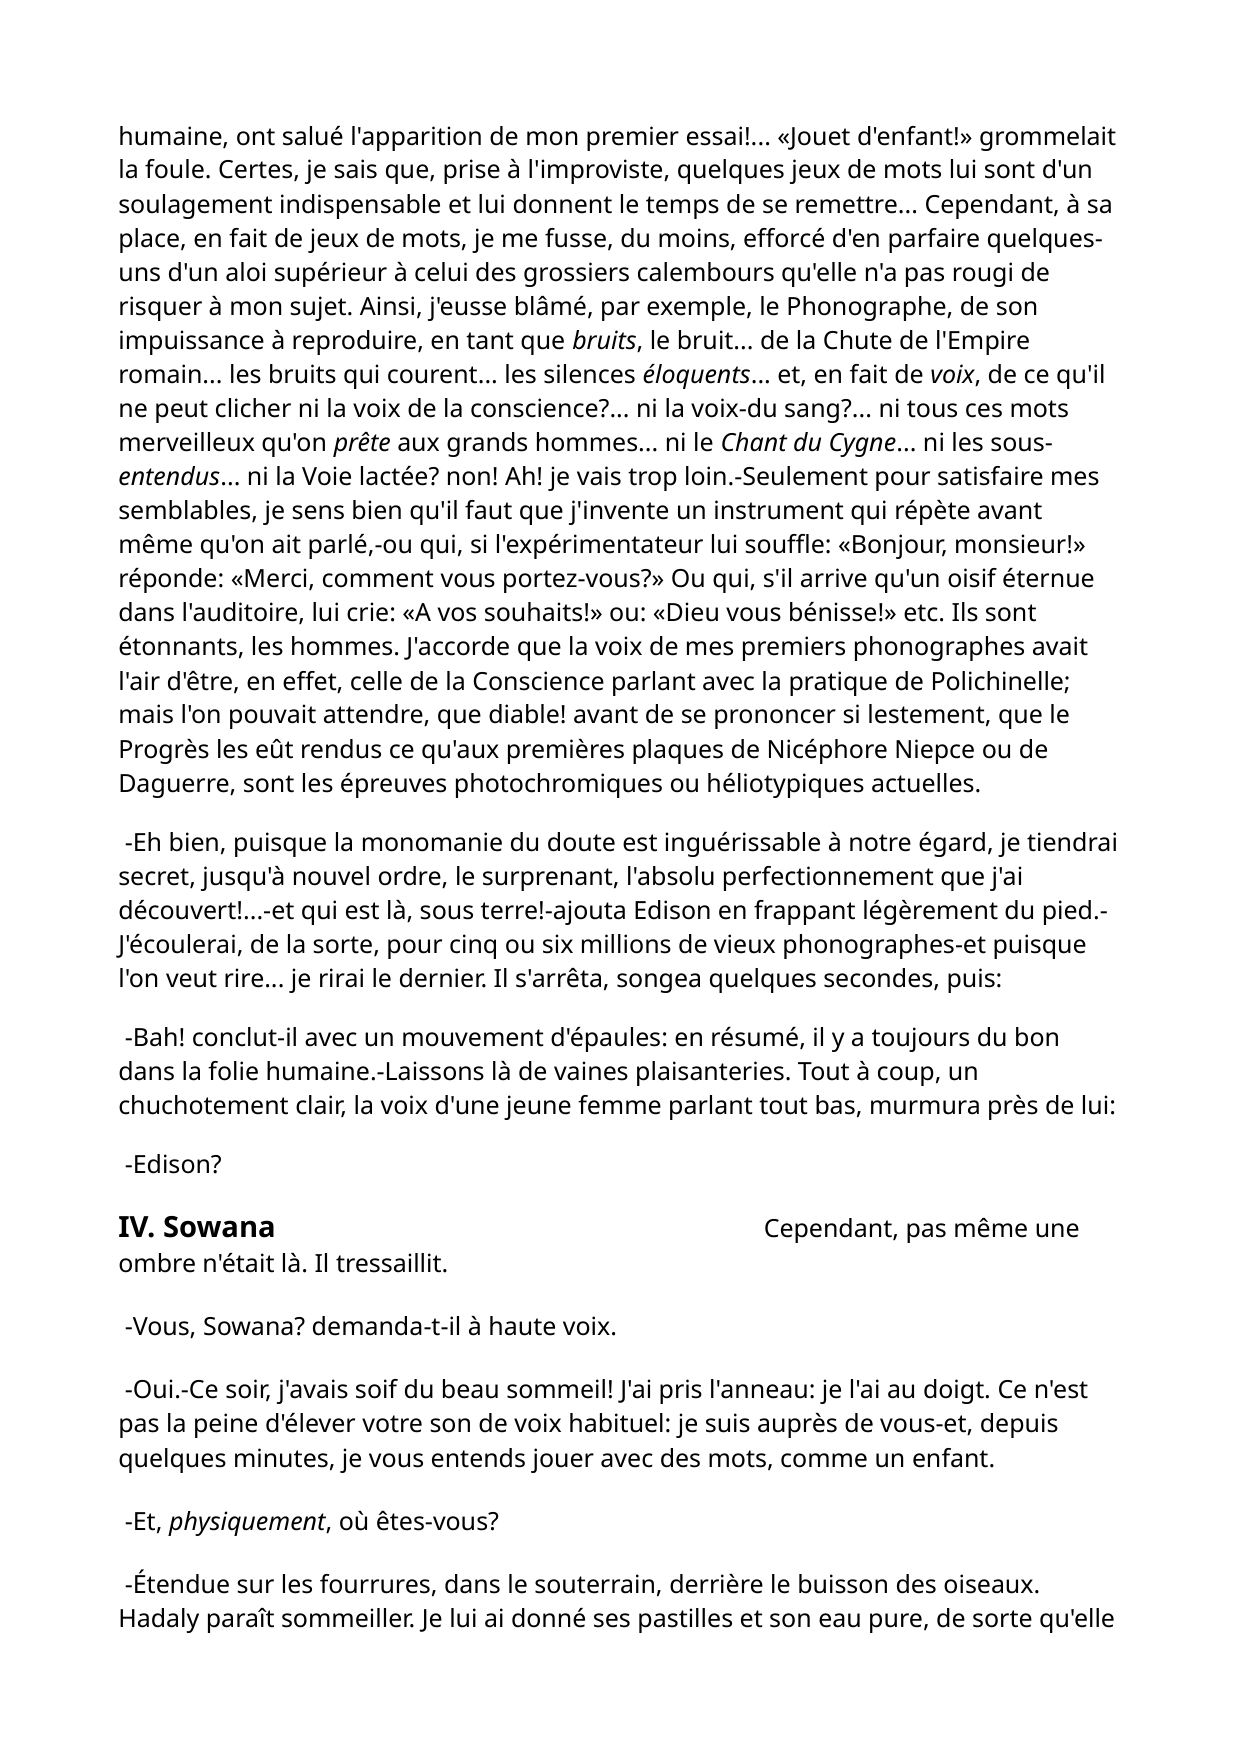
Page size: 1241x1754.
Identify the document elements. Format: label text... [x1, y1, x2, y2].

text -Bah! conclut-il avec un mouvement d'épaules: en résumé, il y a toujours du bon dans la folie humaine.-Laissons là de vaines plaisanteries. Tout à coup, un chuchotement clair, la voix d'une jeune femme parlant tout bas, murmura près de lui: [118, 1020, 1122, 1122]
text -Edison? [118, 1147, 1122, 1181]
text -Étendue sur les fourrures, dans le souterrain, derrière le buisson des oiseaux. Hadaly paraît sommeiller. Je lui ai donné ses pastilles et son eau pure, de sorte qu'elle [118, 1567, 1122, 1635]
text -Vous, Sowana? demanda-t-il à haute voix. [118, 1309, 1122, 1343]
text IV. Sowana Cependant, pas même une ombre n'était là. Il tressaillit. [118, 1206, 1122, 1280]
text -Eh bien, puisque la monomanie du doute est inguérissable à notre égard, je tiendrai secret, jusqu'à nouvel ordre, le surprenant, l'absolu perfectionnement que j'ai découvert!...-et qui est là, sous terre!-ajouta Edison en frappant légèrement du pied.-J'écoulerai, de la sorte, pour cinq ou six millions de vieux phonographes-et puisque l'on veut rire... je rirai le dernier. Il s'arrêta, songea quelques secondes, puis: [118, 824, 1122, 995]
text humaine, ont salué l'apparition de mon premier essai!... «Jouet d'enfant!» grommelait la foule. Certes, je sais que, prise à l'improviste, quelques jeux de mots lui sont d'un soulagement indispensable et lui donnent le temps de se remettre... Cependant, à sa place, en fait de jeux de mots, je me fusse, du moins, efforcé d'en parfaire quelques-uns d'un aloi supérieur à celui des grossiers calembours qu'elle n'a pas rougi de risquer à mon sujet. Ainsi, j'eusse blâmé, par exemple, le Phonographe, de son impuissance à reproduire, en tant que bruits, le bruit... de la Chute de l'Empire romain... les bruits qui courent... les silences éloquents... et, en fait de voix, de ce qu'il ne peut clicher ni la voix de la conscience?... ni la voix-du sang?... ni tous ces mots merveilleux qu'on prête aux grands hommes... ni le Chant du Cygne... ni les sous-entendus... ni la Voie lactée? non! Ah! je vais trop loin.-Seulement pour satisfaire mes semblables, je sens bien qu'il faut que j'invente un instrument qui répète avant même qu'on ait parlé,-ou qui, si l'expérimentateur lui souffle: «Bonjour, monsieur!» réponde: «Merci, comment vous portez-vous?» Ou qui, s'il arrive qu'un oisif éternue dans l'auditoire, lui crie: «A vos souhaits!» ou: «Dieu vous bénisse!» etc. Ils sont étonnants, les hommes. J'accorde que la voix de mes premiers phonographes avait l'air d'être, en effet, celle de la Conscience parlant avec la pratique de Polichinelle; mais l'on pouvait attendre, que diable! avant de se prononcer si lestement, que le Progrès les eût rendus ce qu'aux premières plaques de Nicéphore Niepce ou de Daguerre, sont les épreuves photochromiques ou héliotypiques actuelles. [118, 118, 1122, 799]
text -Et, physiquement, où êtes-vous? [118, 1503, 1122, 1537]
text -Oui.-Ce soir, j'avais soif du beau sommeil! J'ai pris l'anneau: je l'ai au doigt. Ce n'est pas la peine d'élever votre son de voix habituel: je suis auprès de vous-et, depuis quelques minutes, je vous entends jouer avec des mots, comme un enfant. [118, 1372, 1122, 1474]
